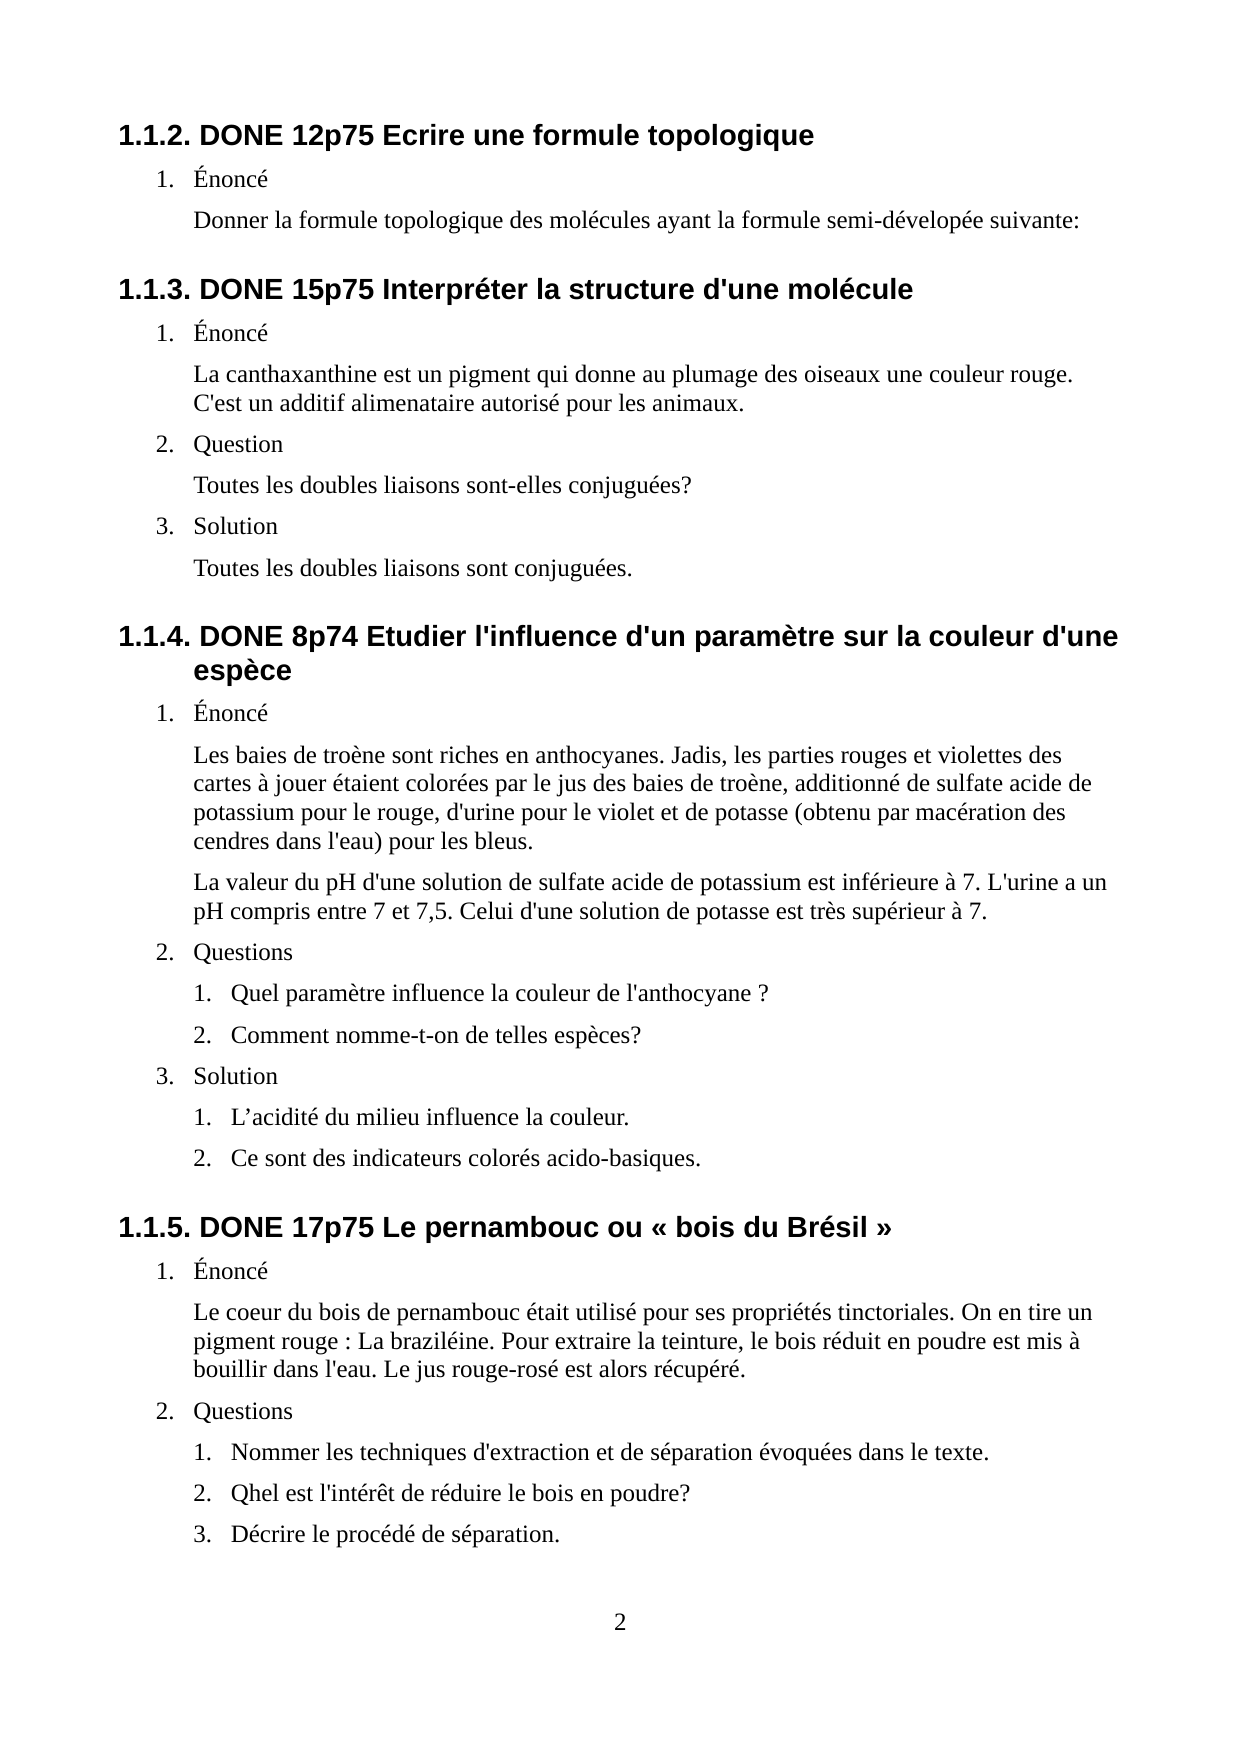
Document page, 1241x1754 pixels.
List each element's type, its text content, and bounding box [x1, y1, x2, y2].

list Questions [156, 1396, 1122, 1424]
list Énoncé [156, 1256, 1122, 1284]
list Énoncé [156, 164, 1122, 193]
subtitle DONE 17p75 Le pernambouc ou « bois du Brésil » [118, 1210, 1122, 1243]
list Les baies de troène sont riches en anthocyanes. Jadis, les parties rouges et violettes des cartes à jouer étaient colorées par le jus des baies de troène, additionné de sulfate acide de potassium pour le rouge, d'urine pour le violet et de potasse (obtenu par macération des cendres dans l'eau) pour les bleus. [156, 740, 1122, 855]
list Nommer les techniques d'extraction et de séparation évoquées dans le texte. [193, 1437, 1122, 1466]
list Énoncé [156, 318, 1122, 346]
list La canthaxanthine est un pigment qui donne au plumage des oiseaux une couleur rouge. C'est un additif alimenataire autorisé pour les animaux. [156, 359, 1122, 416]
list Toutes les doubles liaisons sont conjuguées. [156, 553, 1122, 581]
list Décrire le procédé de séparation. [193, 1519, 1122, 1548]
list L’acidité du milieu influence la couleur. [193, 1102, 1122, 1131]
list Énoncé [156, 698, 1122, 727]
list La valeur du pH d'une solution de sulfate acide de potassium est inférieure à 7. L'urine a un pH compris entre 7 et 7,5. Celui d'une solution de potasse est très supérieur à 7. [156, 867, 1122, 925]
list Quel paramètre influence la couleur de l'anthocyane ? [193, 978, 1122, 1007]
list Qhel est l'intérêt de réduire le bois en poudre? [193, 1478, 1122, 1507]
subtitle DONE 15p75 Interpréter la structure d'une molécule [118, 272, 1122, 305]
list Toutes les doubles liaisons sont-elles conjuguées? [156, 470, 1122, 499]
list Le coeur du bois de pernambouc était utilisé pour ses propriétés tinctoriales. On en tire un pigment rouge : La braziléine. Pour extraire la teinture, le bois réduit en poudre est mis à bouillir dans l'eau. Le jus rouge-rosé est alors récupéré. [156, 1297, 1122, 1383]
list Ce sont des indicateurs colorés acido-basiques. [193, 1143, 1122, 1172]
list Comment nomme-t-on de telles espèces? [193, 1020, 1122, 1048]
list Question [156, 429, 1122, 458]
list Questions [156, 937, 1122, 966]
subtitle DONE 12p75 Ecrire une formule topologique [118, 118, 1122, 152]
list Donner la formule topologique des molécules ayant la formule semi-dévelopée suivante: [156, 205, 1122, 234]
list Solution [156, 1061, 1122, 1090]
subtitle DONE 8p74 Etudier l'influence d'un paramètre sur la couleur d'une espèce [118, 619, 1122, 686]
list Solution [156, 511, 1122, 540]
